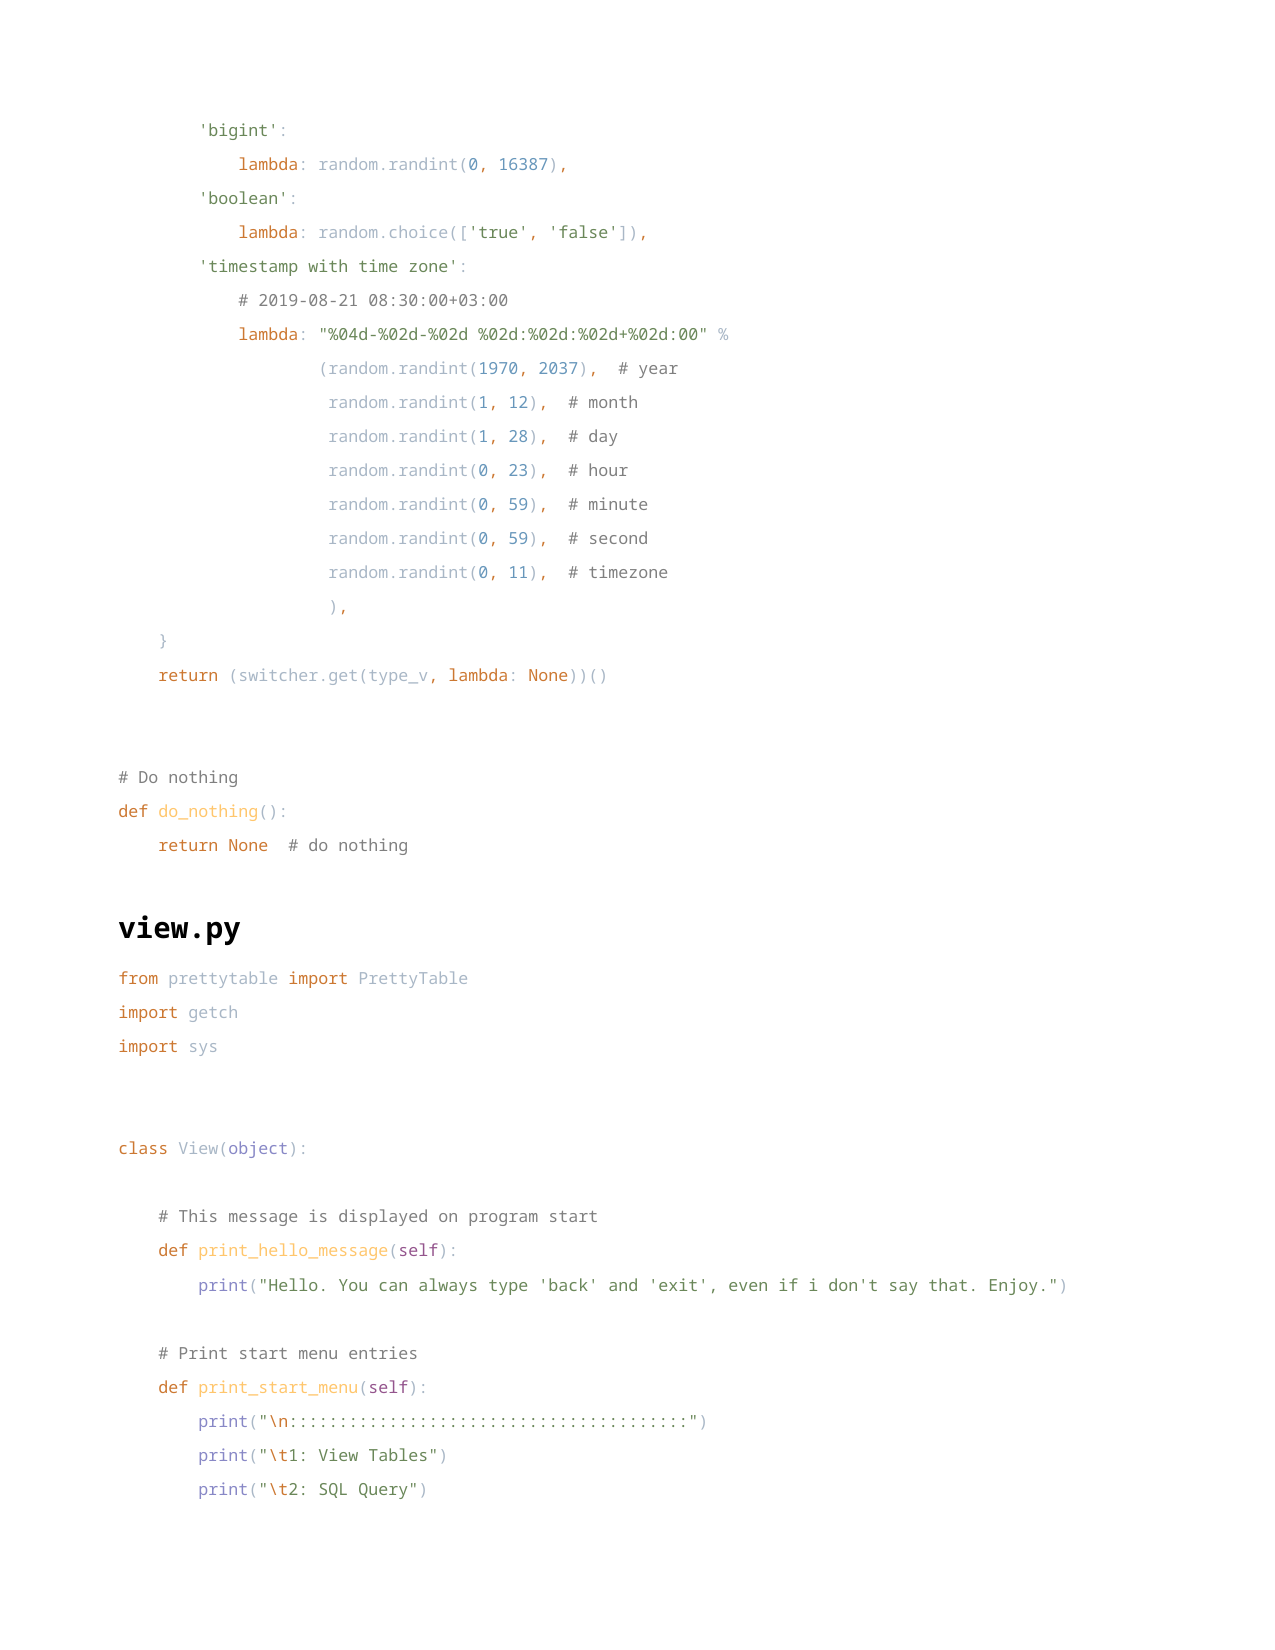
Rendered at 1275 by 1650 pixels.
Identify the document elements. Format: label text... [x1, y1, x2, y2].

text 'bigint': lambda: random.randint(0, 16387), 'boolean': lambda: random.choice(['true', 'false']), 'timestamp with time zone': # 2019-08-21 08:30:00+03:00 lambda: "%04d-%02d-%02d %02d:%02d:%02d+%02d:00" % (random.randint(1970, 2037), # year random.randint(1, 12), # month random.randint(1, 28), # day random.randint(0, 23), # hour random.randint(0, 59), # minute random.randint(0, 59), # second random.randint(0, 11), # timezone ), } return (switcher.get(type_v, lambda: None))() # Do nothing def do_nothing(): return None # do nothing [118, 118, 1157, 894]
text from prettytable import PrettyTable import getch import sys class View(object): # This message is displayed on program start def print_hello_message(self): print("Hello. You can always type 'back' and 'exit', even if i don't say that. Enjoy.") # Print start menu entries def print_start_menu(self): print("\n::::::::::::::::::::::::::::::::::::::::") print("\t1: View Tables") print("\t2: SQL Query") [118, 967, 1157, 1500]
text view.py [118, 907, 1157, 947]
